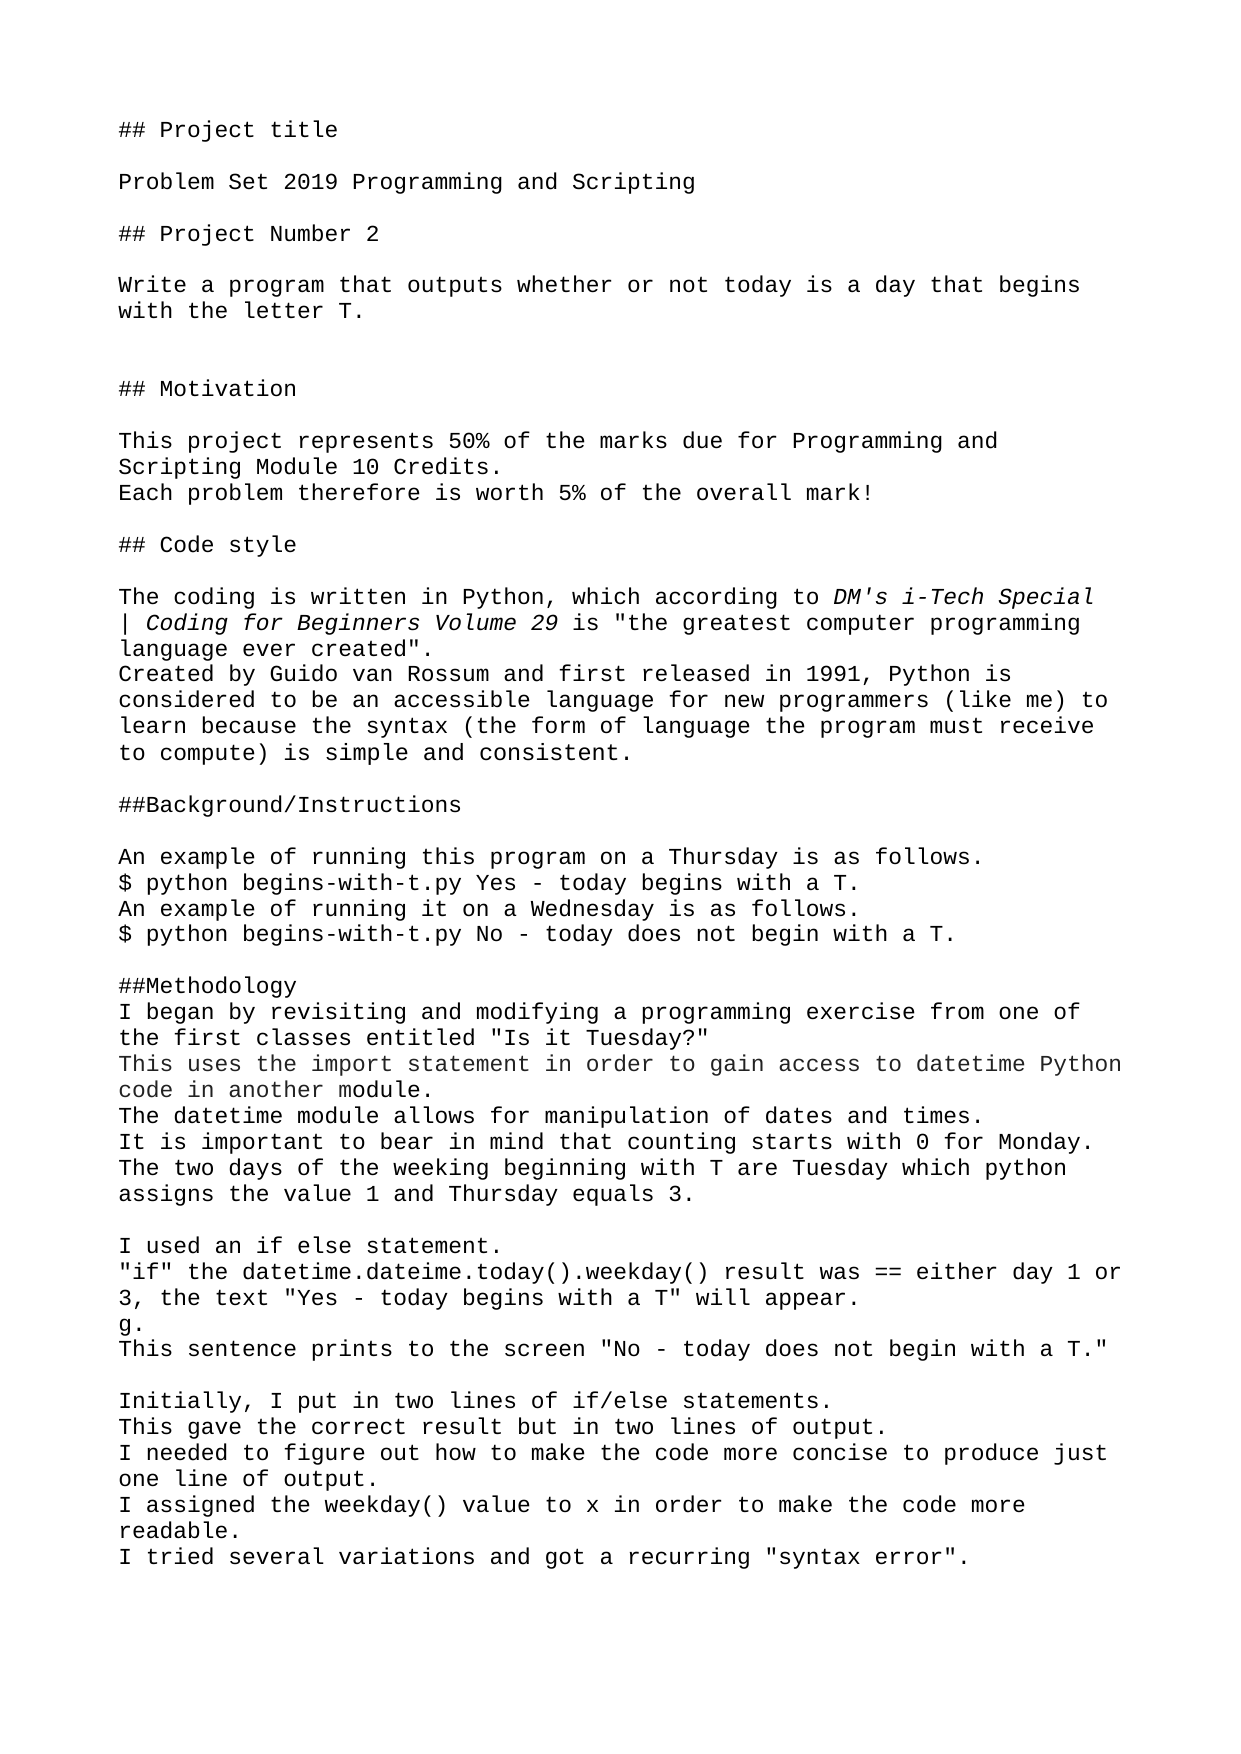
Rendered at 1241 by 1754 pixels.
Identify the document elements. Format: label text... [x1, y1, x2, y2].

text ## Motivation [118, 377, 1122, 403]
text Problem Set 2019 Programming and Scripting [118, 170, 1122, 196]
text This sentence prints to the screen "No - today does not begin with a T." [118, 1338, 1122, 1364]
text ##Methodology [118, 975, 1122, 1001]
text This project represents 50% of the marks due for Programming and Scripting Module 10 Credits. [118, 429, 1122, 481]
text This gave the correct result but in two lines of output. [118, 1416, 1122, 1442]
text I tried several variations and got a recurring "syntax error". [118, 1545, 1122, 1571]
text ## Project title [118, 118, 1122, 144]
text ## Project Number 2 [118, 222, 1122, 248]
text g. [118, 1312, 1122, 1338]
text ## Code style [118, 533, 1122, 559]
text $ python begins-with-t.py Yes - today begins with a T. [118, 871, 1122, 897]
text I used an if else statement. [118, 1234, 1122, 1260]
text I needed to figure out how to make the code more concise to produce just one line of output. [118, 1442, 1122, 1493]
text ##Background/Instructions [118, 793, 1122, 819]
text The two days of the weeking beginning with T are Tuesday which python assigns the value 1 and Thursday equals 3. [118, 1156, 1122, 1208]
text It is important to bear in mind that counting starts with 0 for Monday. [118, 1130, 1122, 1156]
text "if" the datetime.dateime.today().weekday() result was == either day 1 or 3, the text "Yes - today begins with a T" will appear. [118, 1260, 1122, 1312]
text $ python begins-with-t.py No - today does not begin with a T. [118, 923, 1122, 949]
text I assigned the weekday() value to x in order to make the code more readable. [118, 1493, 1122, 1545]
text I began by revisiting and modifying a programming exercise from one of the first classes entitled "Is it Tuesday?" [118, 1001, 1122, 1052]
text Created by Guido van Rossum and first released in 1991, Python is considered to be an accessible language for new programmers (like me) to learn because the syntax (the form of language the program must receive to compute) is simple and consistent. [118, 663, 1122, 767]
text Initially, I put in two lines of if/else statements. [118, 1390, 1122, 1416]
text The coding is written in Python, which according to DM's i-Tech Special | Coding for Beginners Volume 29 is "the greatest computer programming language ever created". [118, 585, 1122, 663]
text The datetime module allows for manipulation of dates and times. [118, 1104, 1122, 1130]
text Write a program that outputs whether or not today is a day that begins with the letter T. [118, 274, 1122, 326]
text This uses the import statement in order to gain access to datetime Python code in another module. [118, 1052, 1122, 1104]
text An example of running this program on a Thursday is as follows. [118, 845, 1122, 871]
text An example of running it on a Wednesday is as follows. [118, 897, 1122, 923]
text Each problem therefore is worth 5% of the overall mark! [118, 481, 1122, 507]
